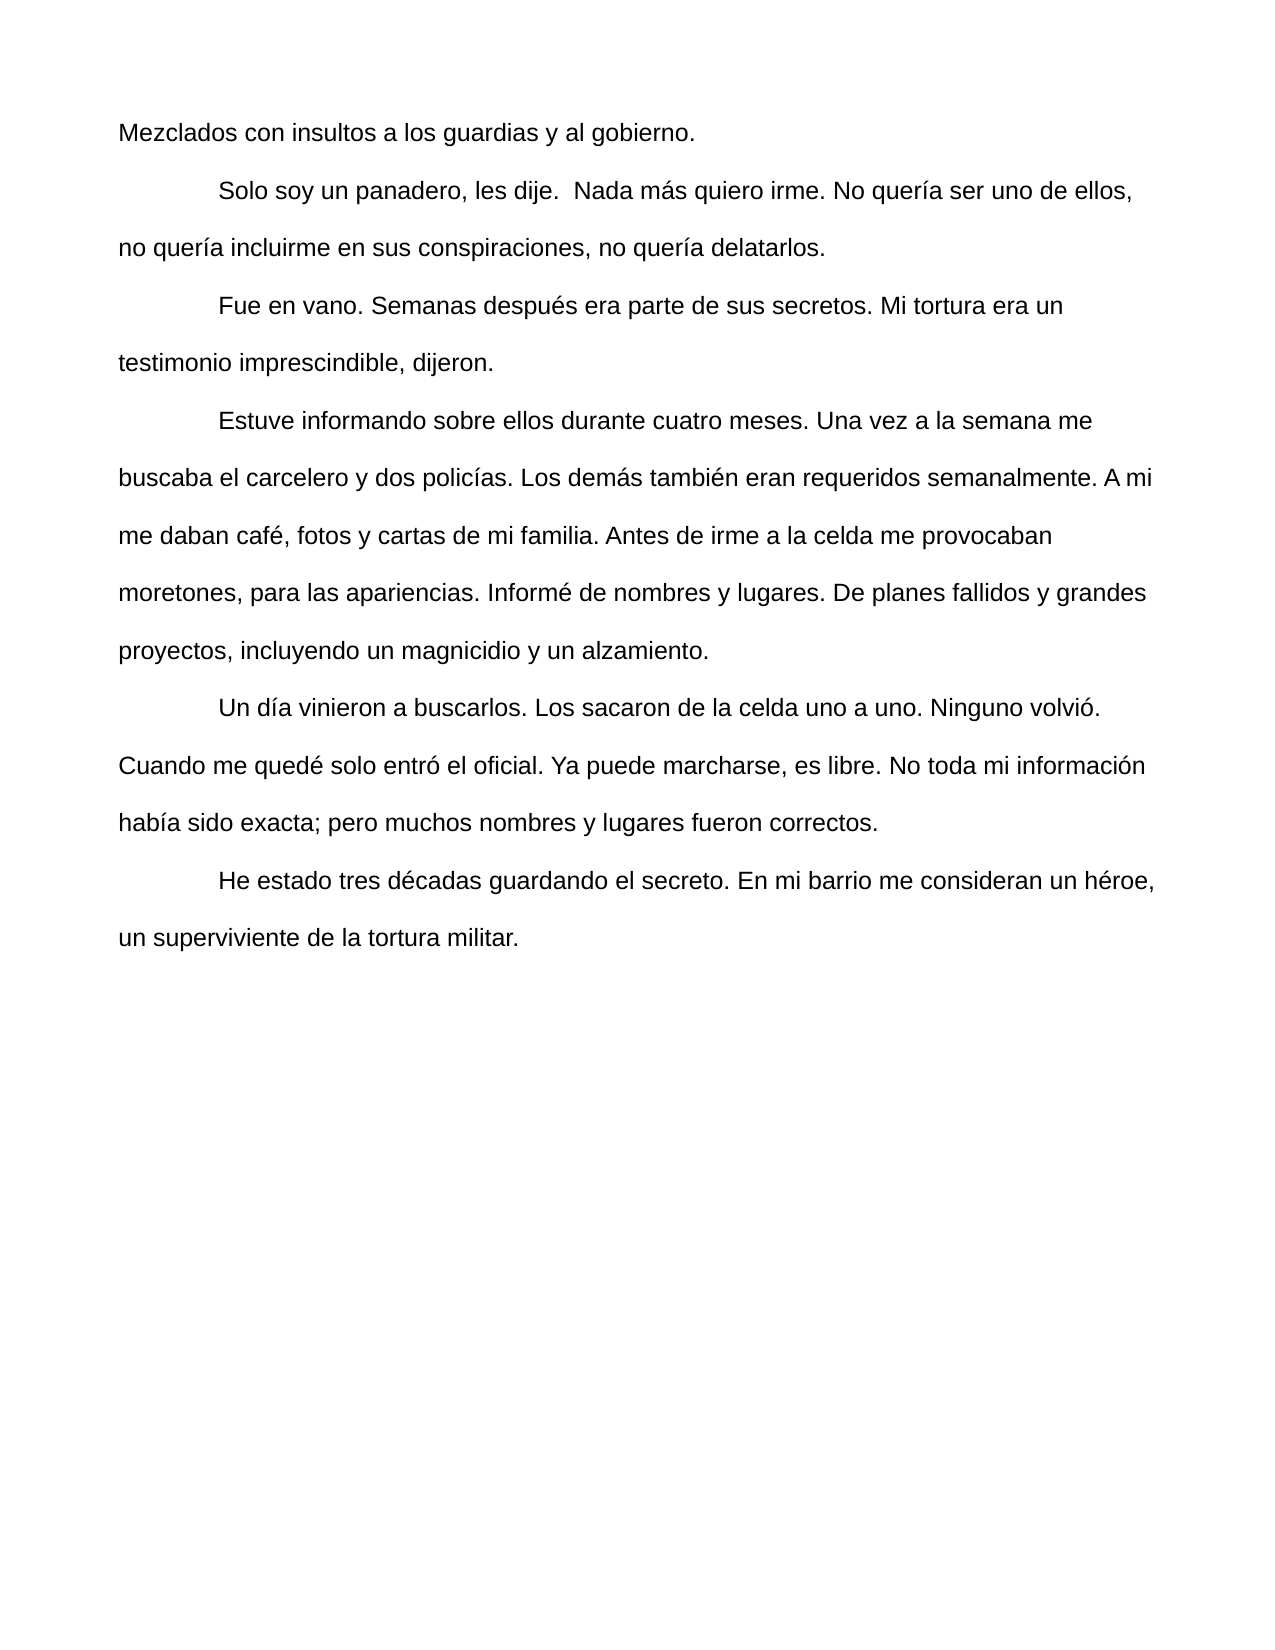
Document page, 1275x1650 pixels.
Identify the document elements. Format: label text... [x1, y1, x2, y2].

text Mezclados con insultos a los guardias y al gobierno. [118, 118, 1157, 147]
text Fue en vano. Semanas después era parte de sus secretos. Mi tortura era un testimonio imprescindible, dijeron. [118, 291, 1157, 377]
text Solo soy un panadero, les dije. Nada más quiero irme. No quería ser uno de ellos, no quería incluirme en sus conspiraciones, no quería delatarlos. [118, 176, 1157, 262]
text Estuve informando sobre ellos durante cuatro meses. Una vez a la semana me buscaba el carcelero y dos policías. Los demás también eran requeridos semanalmente. A mi me daban café, fotos y cartas de mi familia. Antes de irme a la celda me provocaban moretones, para las apariencias. Informé de nombres y lugares. De planes fallidos y grandes proyectos, incluyendo un magnicidio y un alzamiento. [118, 406, 1157, 664]
text He estado tres décadas guardando el secreto. En mi barrio me consideran un héroe, un superviviente de la tortura militar. [118, 866, 1157, 952]
text Un día vinieron a buscarlos. Los sacaron de la celda uno a uno. Ninguno volvió. Cuando me quedé solo entró el oficial. Ya puede marcharse, es libre. No toda mi información había sido exacta; pero muchos nombres y lugares fueron correctos. [118, 693, 1157, 837]
